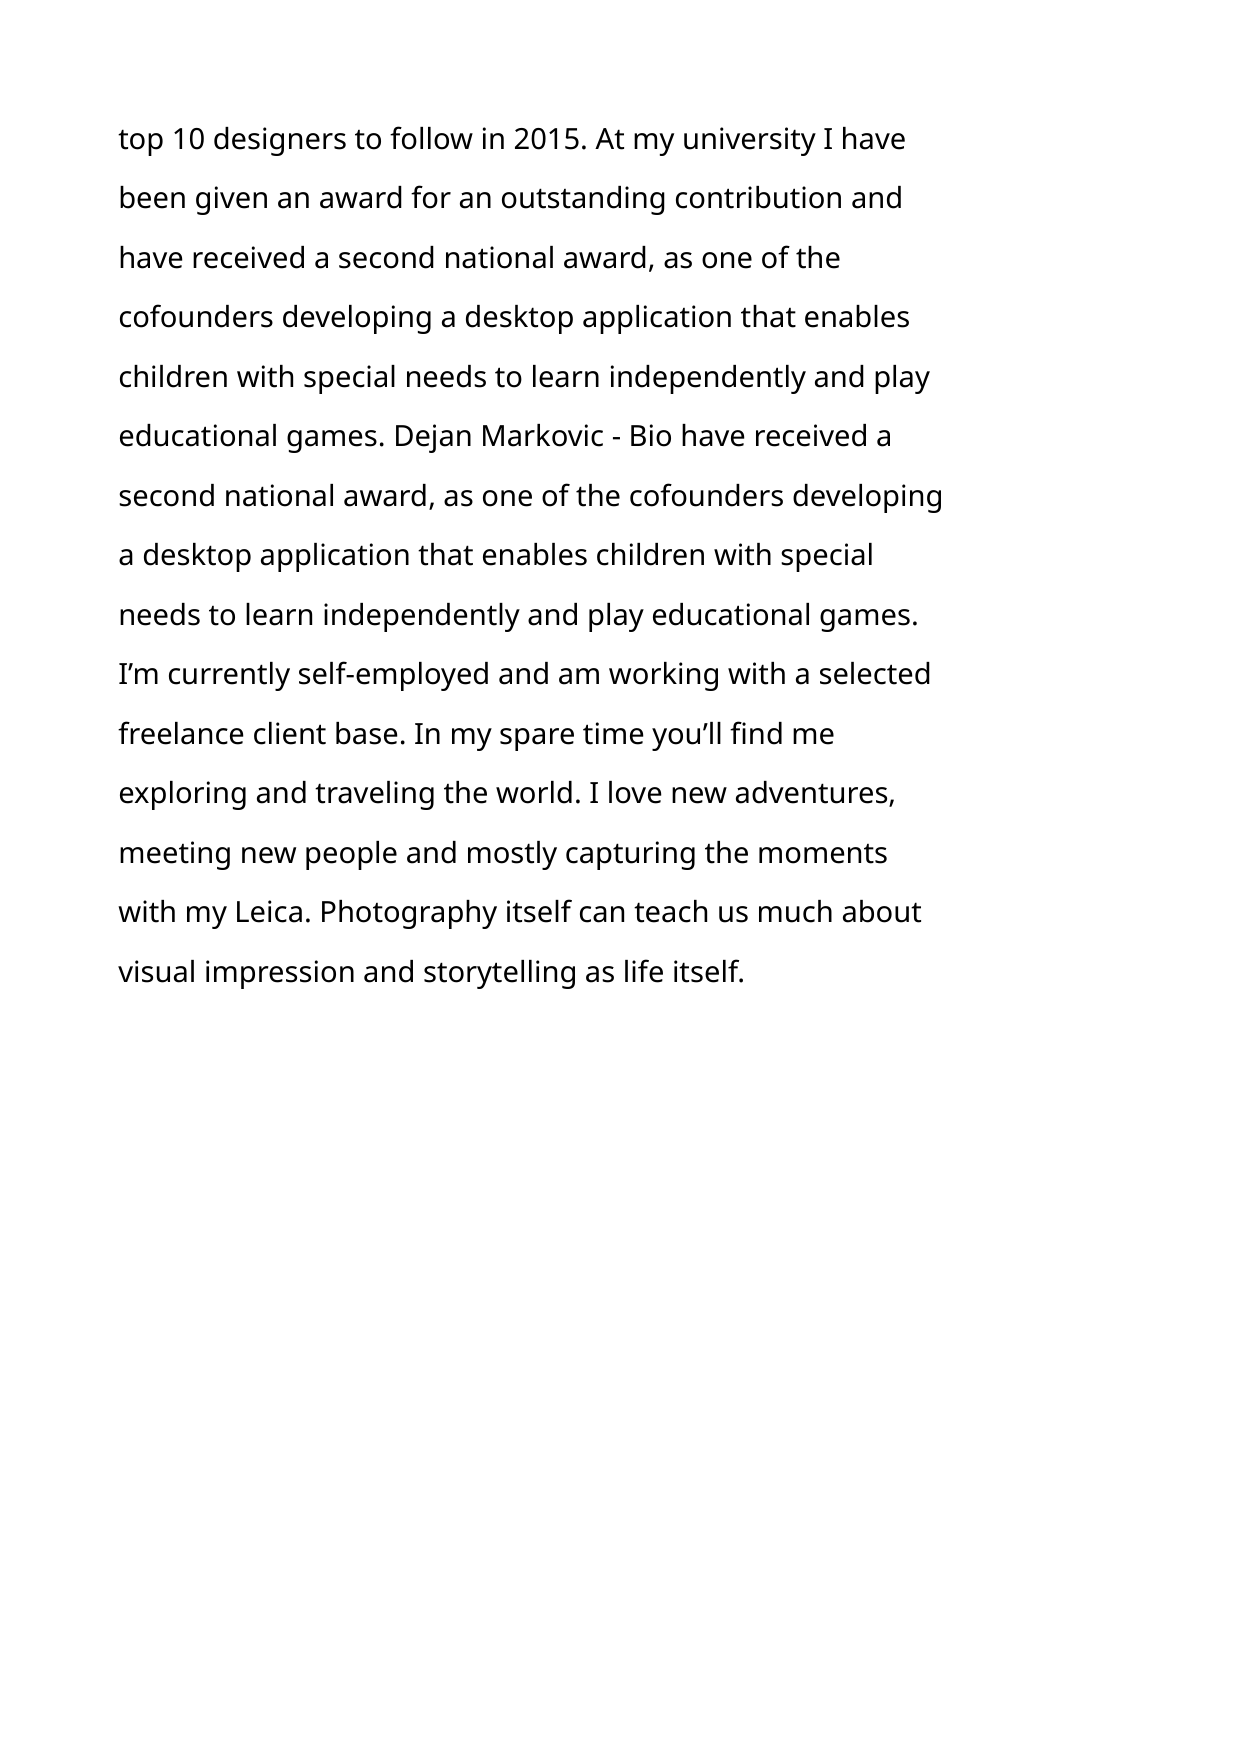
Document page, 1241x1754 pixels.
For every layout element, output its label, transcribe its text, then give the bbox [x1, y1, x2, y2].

text top 10 designers to follow in 2015. At my university I have been given an award for an outstanding contribution and have received a second national award, as one of the cofounders developing a desktop application that enables children with special needs to learn independently and play educational games. Dejan Markovic - Bio have received a second national award, as one of the cofounders developing a desktop application that enables children with special needs to learn independently and play educational games. I’m currently self-employed and am working with a selected freelance client base. In my spare time you’ll find me exploring and traveling the world. I love new adventures, meeting new people and mostly capturing the moments with my Leica. Photography itself can teach us much about visual impression and storytelling as life itself. [118, 118, 944, 991]
